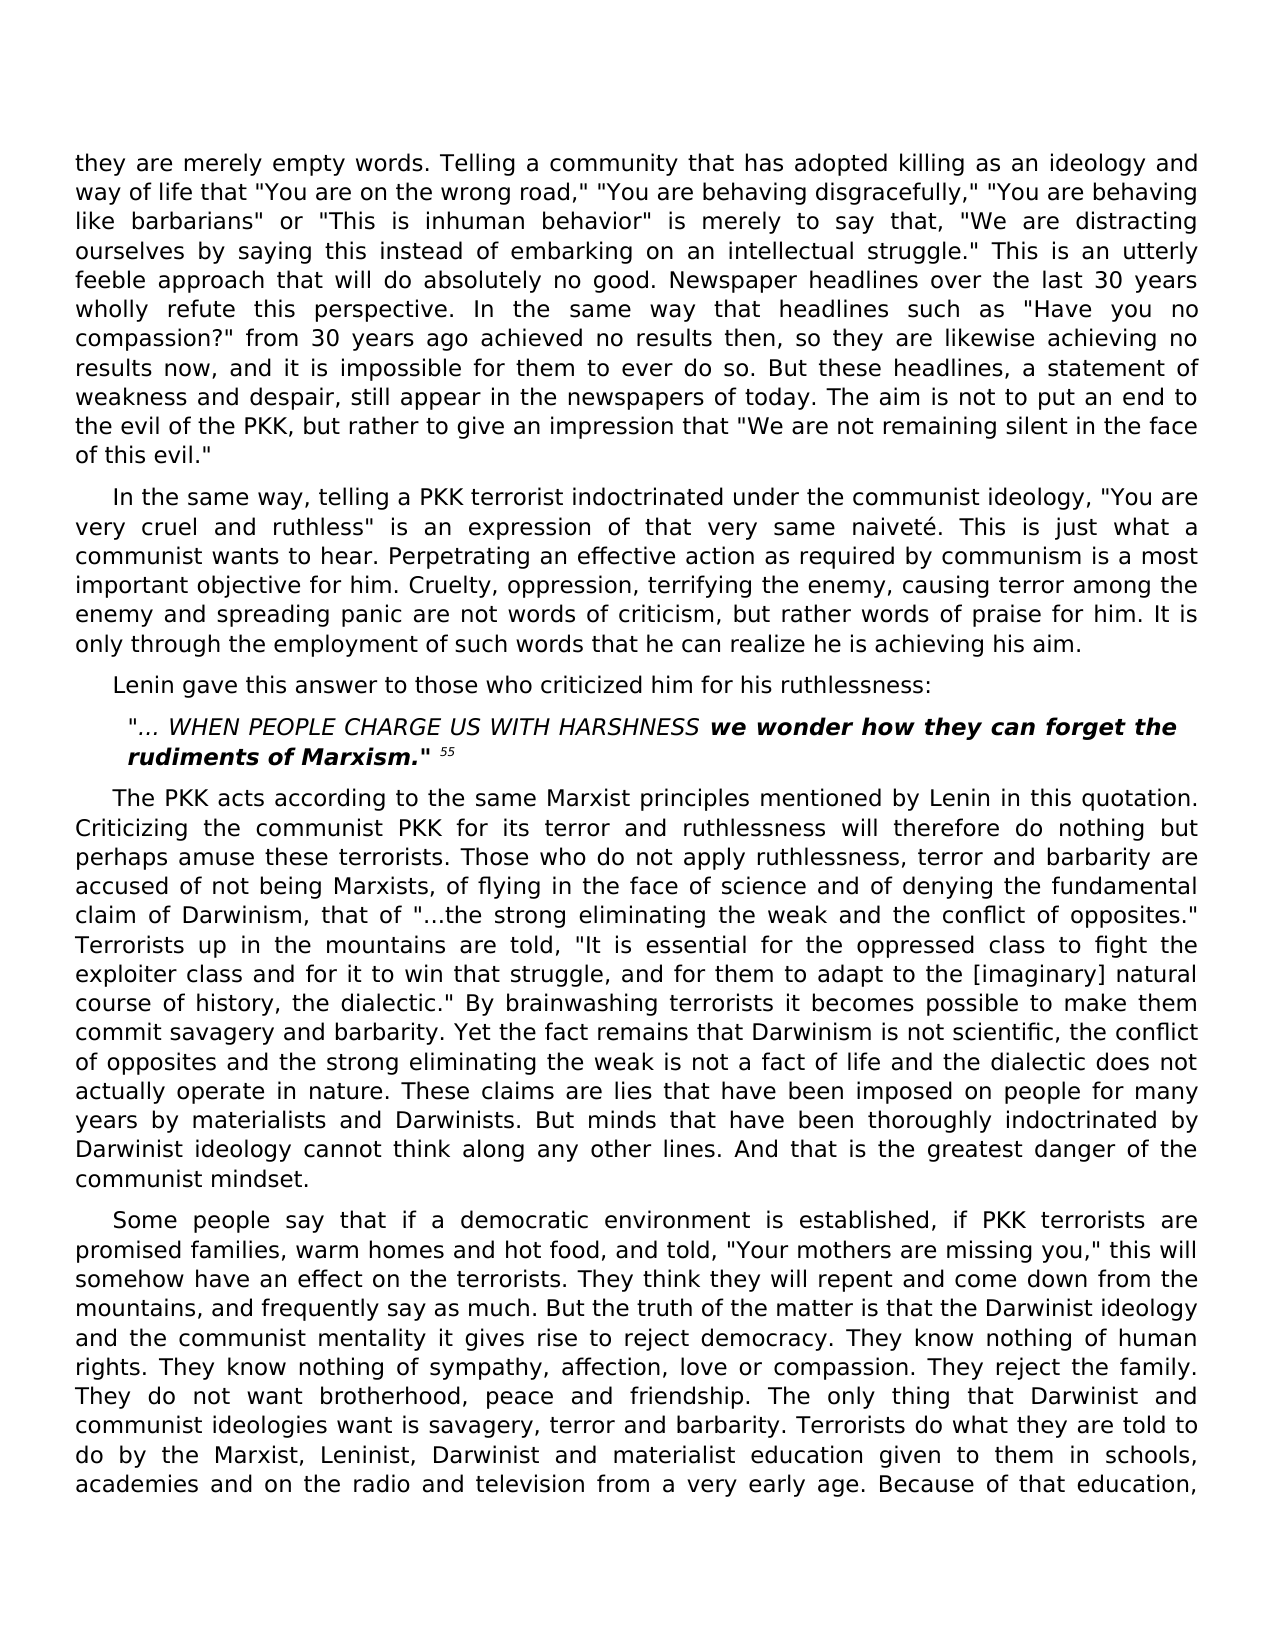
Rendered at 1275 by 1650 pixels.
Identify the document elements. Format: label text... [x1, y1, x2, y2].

text they are merely empty words. Telling a community that has adopted killing as an ideology and way of life that "You are on the wrong road," "You are behaving disgracefully," "You are behaving like barbarians" or "This is inhuman behavior" is merely to say that, "We are distracting ourselves by saying this instead of embarking on an intellectual struggle." This is an utterly feeble approach that will do absolutely no good. Newspaper headlines over the last 30 years wholly refute this perspective. In the same way that headlines such as "Have you no compassion?" from 30 years ago achieved no results then, so they are likewise achieving no results now, and it is impossible for them to ever do so. But these headlines, a statement of weakness and despair, still appear in the newspapers of today. The aim is not to put an end to the evil of the PKK, but rather to give an impression that "We are not remaining silent in the face of this evil." [75, 150, 1200, 469]
text Some people say that if a democratic environment is established, if PKK terrorists are promised families, warm homes and hot food, and told, "Your mothers are missing you," this will somehow have an effect on the terrorists. They think they will repent and come down from the mountains, and frequently say as much. But the truth of the matter is that the Darwinist ideology and the communist mentality it gives rise to reject democracy. They know nothing of human rights. They know nothing of sympathy, affection, love or compassion. They reject the family. They do not want brotherhood, peace and friendship. The only thing that Darwinist and communist ideologies want is savagery, terror and barbarity. Terrorists do what they are told to do by the Marxist, Leninist, Darwinist and materialist education given to them in schools, academies and on the radio and television from a very early age. Because of that education, [75, 1208, 1200, 1498]
text In the same way, telling a PKK terrorist indoctrinated under the communist ideology, "You are very cruel and ruthless" is an expression of that very same naiveté. This is just what a communist wants to hear. Perpetrating an effective action as required by communism is a most important objective for him. Cruelty, oppression, terrifying the enemy, causing terror among the enemy and spreading panic are not words of criticism, but rather words of praise for him. It is only through the employment of such words that he can realize he is achieving his aim. [75, 484, 1200, 657]
text The PKK acts according to the same Marxist principles mentioned by Lenin in this quotation. Criticizing the communist PKK for its terror and ruthlessness will therefore do nothing but perhaps amuse these terrorists. Those who do not apply ruthlessness, terror and barbarity are accused of not being Marxists, of flying in the face of science and of denying the fundamental claim of Darwinism, that of "...the strong eliminating the weak and the conflict of opposites." Terrorists up in the mountains are told, "It is essential for the oppressed class to fight the exploiter class and for it to win that struggle, and for them to adapt to the [imaginary] natural course of history, the dialectic." By brainwashing terrorists it becomes possible to make them commit savagery and barbarity. Yet the fact remains that Darwinism is not scientific, the conflict of opposites and the strong eliminating the weak is not a fact of life and the dialectic does not actually operate in nature. These claims are lies that have been imposed on people for many years by materialists and Darwinists. But minds that have been thoroughly indoctrinated by Darwinist ideology cannot think along any other lines. And that is the greatest danger of the communist mindset. [75, 785, 1200, 1193]
text Lenin gave this answer to those who criticized him for his ruthlessness: [75, 673, 1200, 699]
text "... WHEN PEOPLE CHARGE US WITH HARSHNESS we wonder how they can forget the rudiments of Marxism." 55 [127, 714, 1177, 770]
